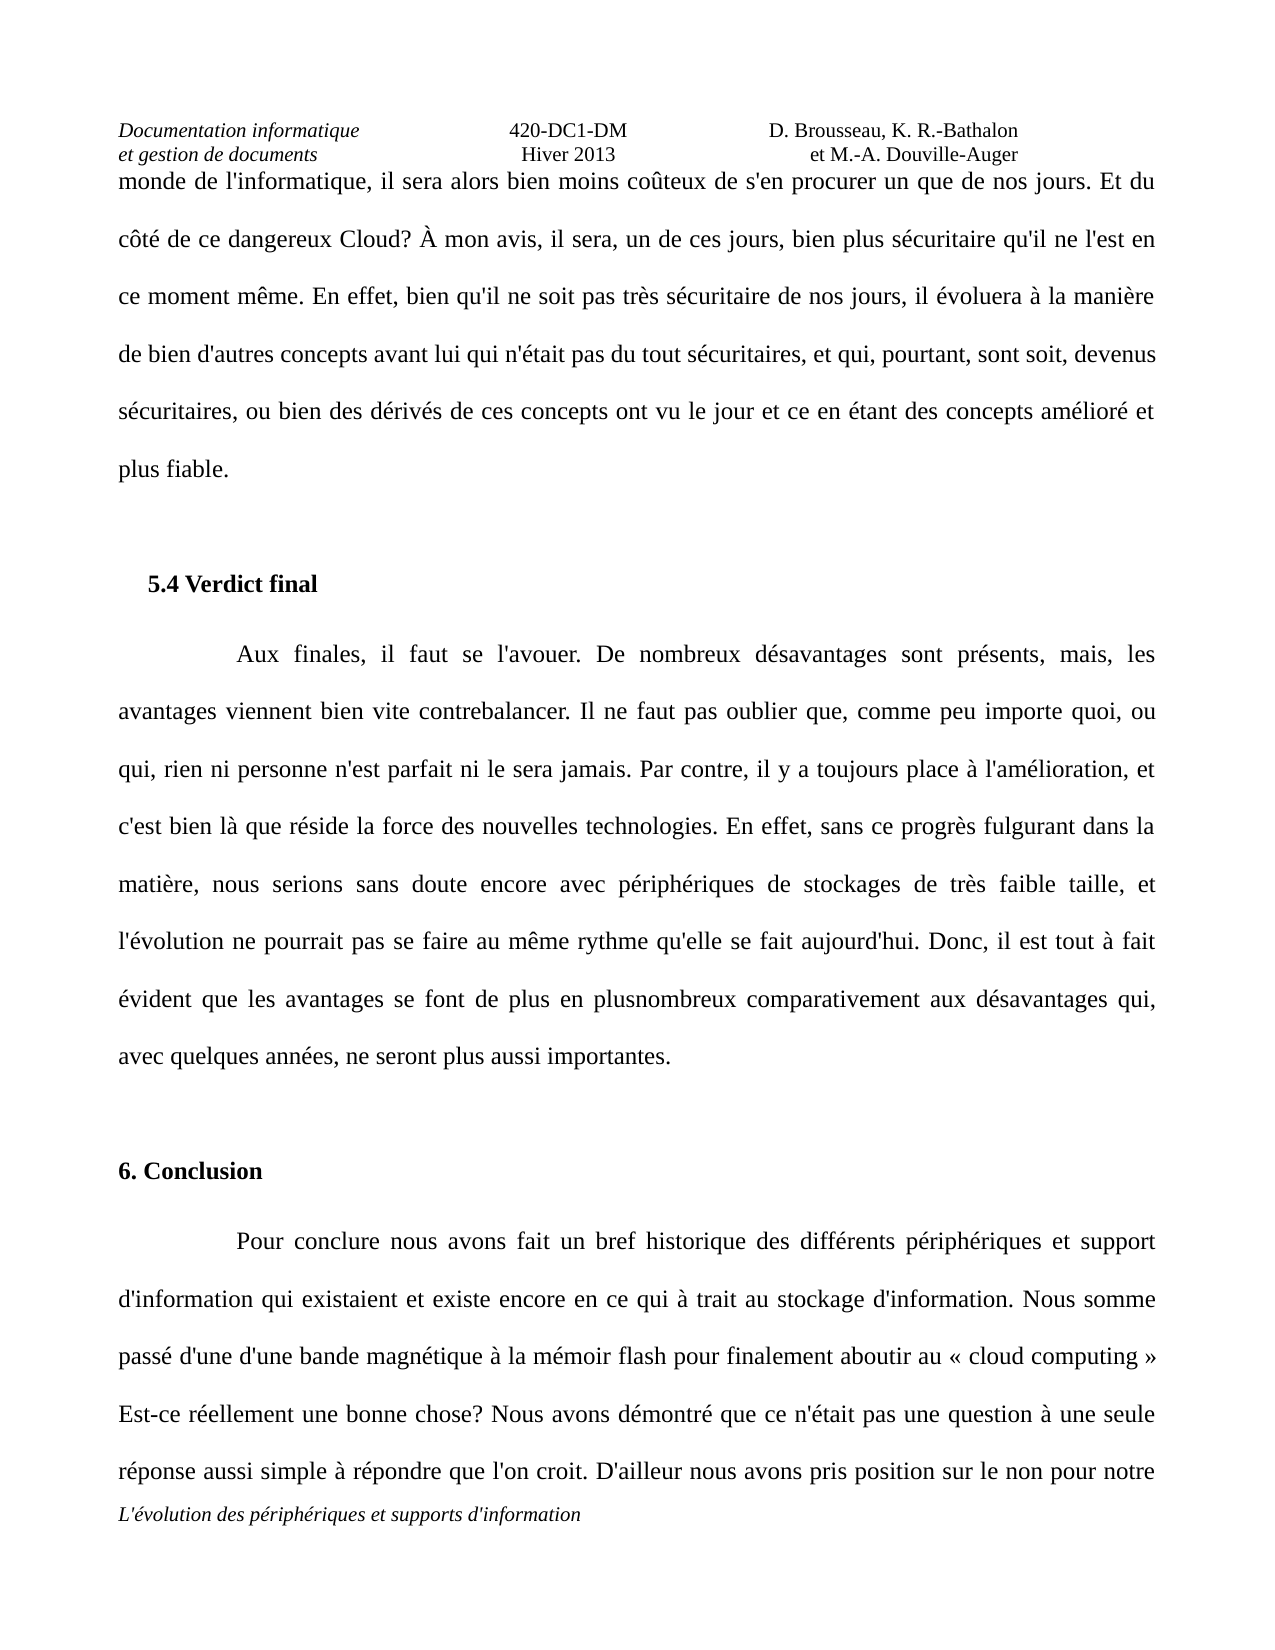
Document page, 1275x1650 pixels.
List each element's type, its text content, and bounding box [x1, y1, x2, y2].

text 5.4 Verdict final [148, 569, 1157, 597]
text Aux finales, il faut se l'avouer. De nombreux désavantages sont présents, mais, les avantages viennent bien vite contrebalancer. Il ne faut pas oublier que, comme peu importe quoi, ou qui, rien ni personne n'est parfait ni le sera jamais. Par contre, il y a toujours place à l'amélioration, et c'est bien là que réside la force des nouvelles technologies. En effet, sans ce progrès fulgurant dans la matière, nous serions sans doute encore avec périphériques de stockages de très faible taille, et l'évolution ne pourrait pas se faire au même rythme qu'elle se fait aujourd'hui. Donc, il est tout à fait évident que les avantages se font de plus en plusnombreux comparativement aux désavantages qui, avec quelques années, ne seront plus aussi importantes. [118, 639, 1157, 1070]
text 6. Conclusion [118, 1156, 1157, 1185]
text Pour conclure nous avons fait un bref historique des différents périphériques et support d'information qui existaient et existe encore en ce qui à trait au stockage d'information. Nous somme passé d'une d'une bande magnétique à la mémoir flash pour finalement aboutir au « cloud computing » Est-ce réellement une bonne chose? Nous avons démontré que ce n'était pas une question à une seule réponse aussi simple à répondre que l'on croit. D'ailleur nous avons pris position sur le non pour notre [118, 1226, 1157, 1485]
text monde de l'informatique, il sera alors bien moins coûteux de s'en procurer un que de nos jours. Et du côté de ce dangereux Cloud? À mon avis, il sera, un de ces jours, bien plus sécuritaire qu'il ne l'est en ce moment même. En effet, bien qu'il ne soit pas très sécuritaire de nos jours, il évoluera à la manière de bien d'autres concepts avant lui qui n'était pas du tout sécuritaires, et qui, pourtant, sont soit, devenus sécuritaires, ou bien des dérivés de ces concepts ont vu le jour et ce en étant des concepts amélioré et plus fiable. [118, 166, 1157, 482]
